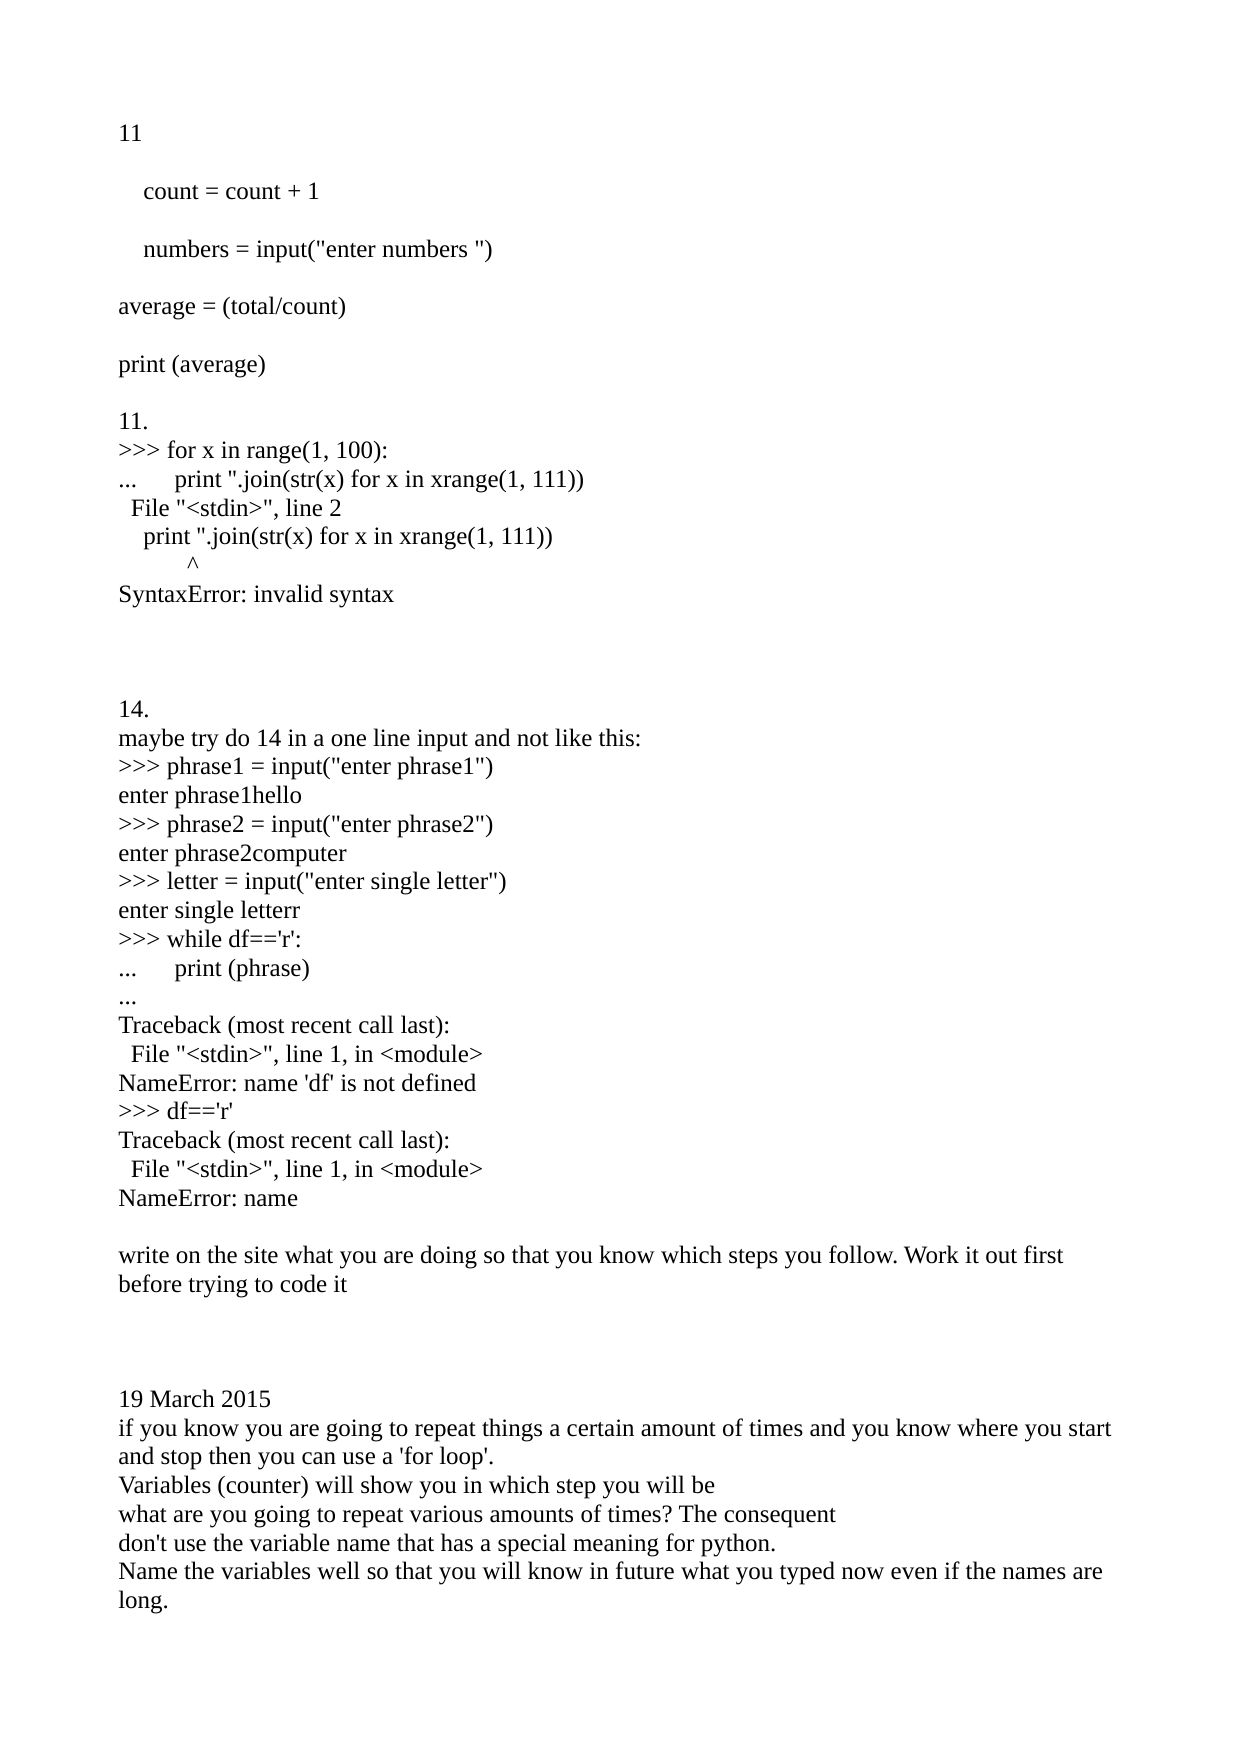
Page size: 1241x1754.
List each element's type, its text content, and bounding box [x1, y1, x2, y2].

text don't use the variable name that has a special meaning for python. [118, 1528, 1122, 1556]
text count = count + 1 [118, 176, 1122, 205]
text Variables (counter) will show you in which step you will be [118, 1470, 1122, 1499]
text >>> df=='r' [118, 1096, 1122, 1125]
text numbers = input("enter numbers ") [118, 234, 1122, 263]
text >>> while df=='r': [118, 924, 1122, 953]
text 14. [118, 694, 1122, 723]
text >>> phrase2 = input("enter phrase2") [118, 809, 1122, 838]
text SyntaxError: invalid syntax [118, 579, 1122, 608]
text print ''.join(str(x) for x in xrange(1, 111)) [118, 521, 1122, 550]
text write on the site what you are doing so that you know which steps you follow. Work it out first before trying to code it [118, 1240, 1122, 1298]
text >>> letter = input("enter single letter") [118, 866, 1122, 895]
text 11. [118, 406, 1122, 435]
text ... print ''.join(str(x) for x in xrange(1, 111)) [118, 464, 1122, 493]
text what are you going to repeat various amounts of times? The consequent [118, 1499, 1122, 1528]
text enter phrase2computer [118, 838, 1122, 866]
text enter single letterr [118, 895, 1122, 924]
text ^ [118, 550, 1122, 579]
text 19 March 2015 [118, 1384, 1122, 1413]
text File "<stdin>", line 1, in <module> [118, 1154, 1122, 1183]
text Traceback (most recent call last): [118, 1010, 1122, 1039]
text NameError: name 'df' is not defined [118, 1068, 1122, 1096]
text Name the variables well so that you will know in future what you typed now even if the names are long. [118, 1556, 1122, 1614]
text NameError: name [118, 1183, 1122, 1211]
text File "<stdin>", line 2 [118, 493, 1122, 521]
text Traceback (most recent call last): [118, 1125, 1122, 1154]
text ... print (phrase) [118, 953, 1122, 981]
text if you know you are going to repeat things a certain amount of times and you know where you start and stop then you can use a 'for loop'. [118, 1413, 1122, 1470]
text >>> for x in range(1, 100): [118, 435, 1122, 464]
text print (average) [118, 349, 1122, 378]
text File "<stdin>", line 1, in <module> [118, 1039, 1122, 1068]
text maybe try do 14 in a one line input and not like this: [118, 723, 1122, 751]
text >>> phrase1 = input("enter phrase1") [118, 751, 1122, 780]
text average = (total/count) [118, 291, 1122, 320]
text enter phrase1hello [118, 780, 1122, 809]
text ... [118, 981, 1122, 1010]
